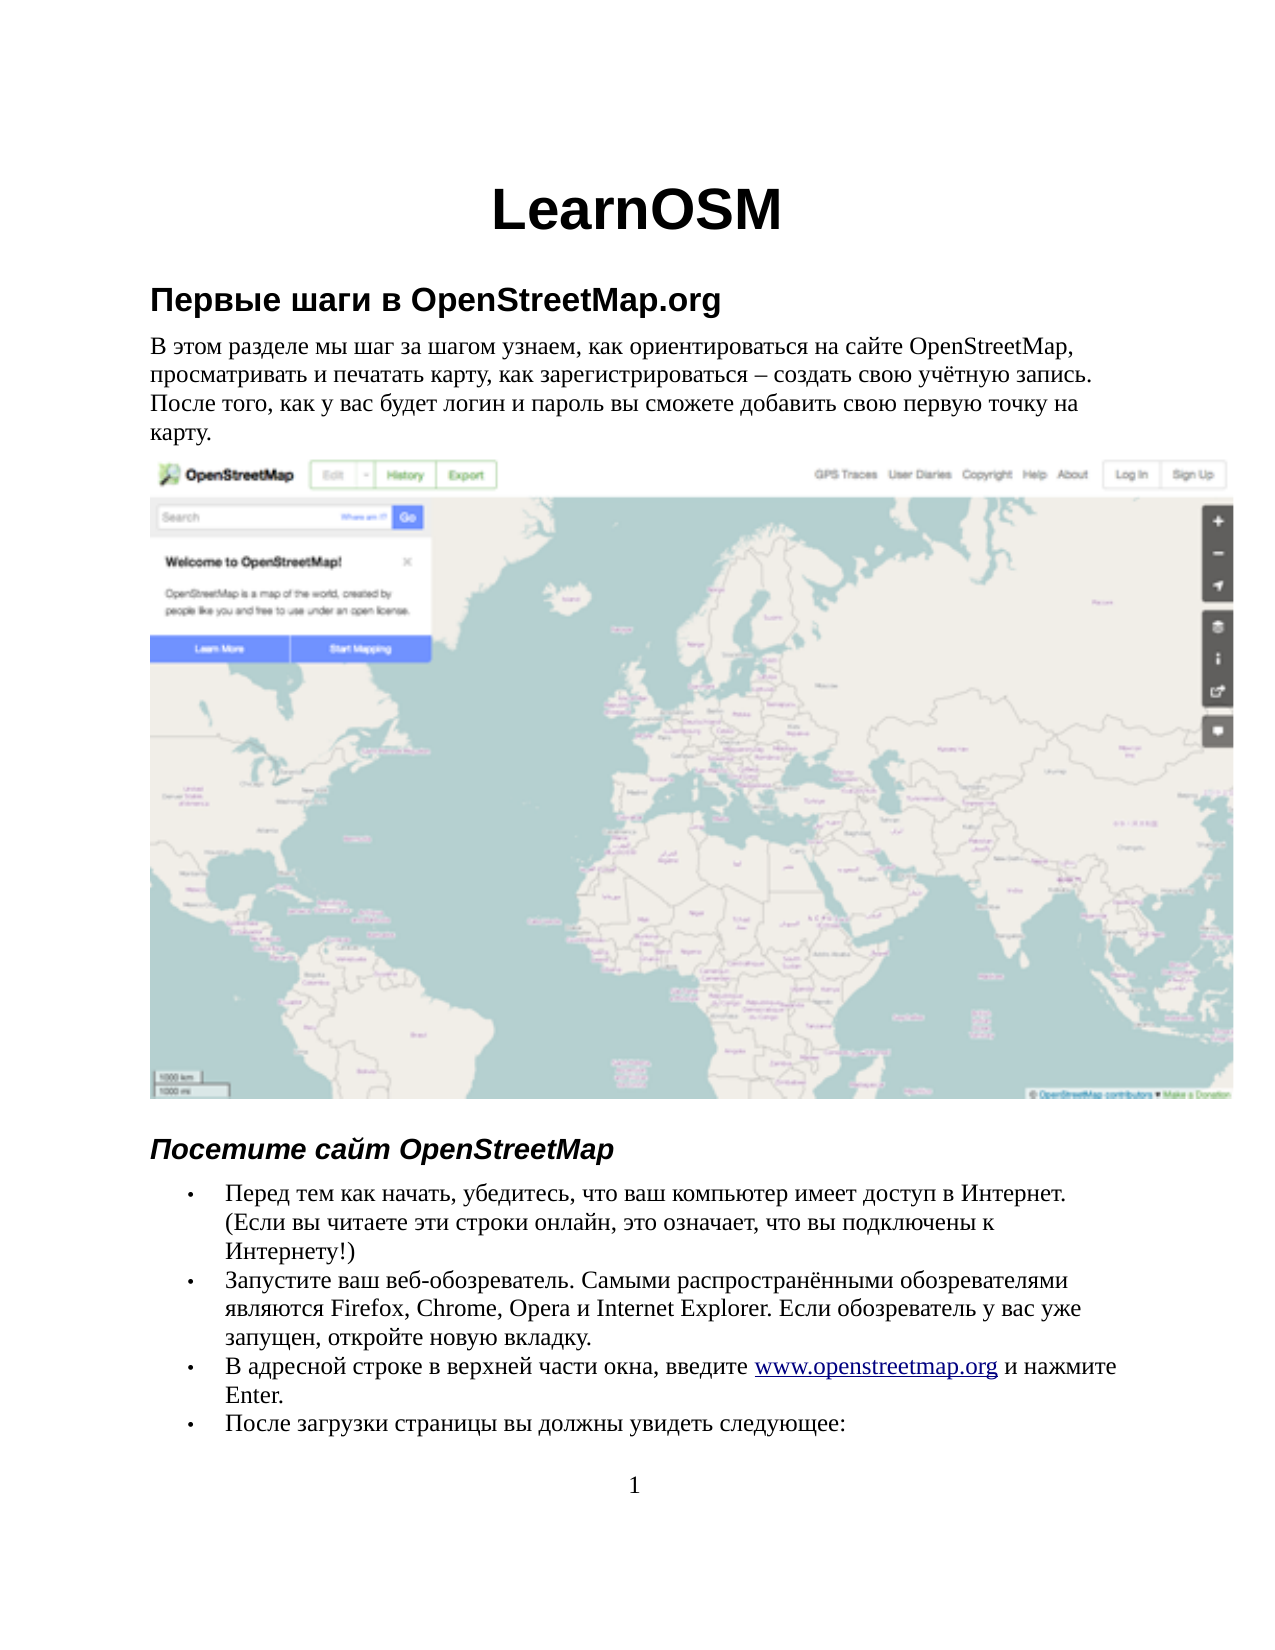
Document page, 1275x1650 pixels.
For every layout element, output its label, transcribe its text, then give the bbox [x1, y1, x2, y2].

text В этом разделе мы шаг за шагом узнаем, как ориентироваться на сайте OpenStreetMap, просматривать и печатать карту, как зарегистрироваться – создать свою учётную запись. После того, как у вас будет логин и пароль вы сможете добавить свою первую точку на карту. [150, 331, 1125, 446]
list Перед тем как начать, убедитесь, что ваш компьютер имеет доступ в Интернет. (Если вы читаете эти строки онлайн, это означает, что вы подключены к Интернету!) [187, 1178, 1125, 1265]
subtitle Первые шаги в OpenStreetMap.org [150, 279, 1125, 318]
list Запустите ваш веб-обозреватель. Самыми распространёнными обозревателями являются Firefox, Chrome, Opera и Internet Explorer. Если обозреватель у вас уже запущен, откройте новую вкладку. [187, 1265, 1125, 1351]
list После загрузки страницы вы должны увидеть следующее: [187, 1408, 1125, 1437]
title LearnOSM [150, 175, 1125, 242]
subtitle Посетите сайт OpenStreetMap [150, 1132, 1125, 1166]
list В адресной строке в верхней части окна, введите www.openstreetmap.org и нажмите Enter. [187, 1351, 1125, 1408]
picture [150, 454, 1234, 1099]
